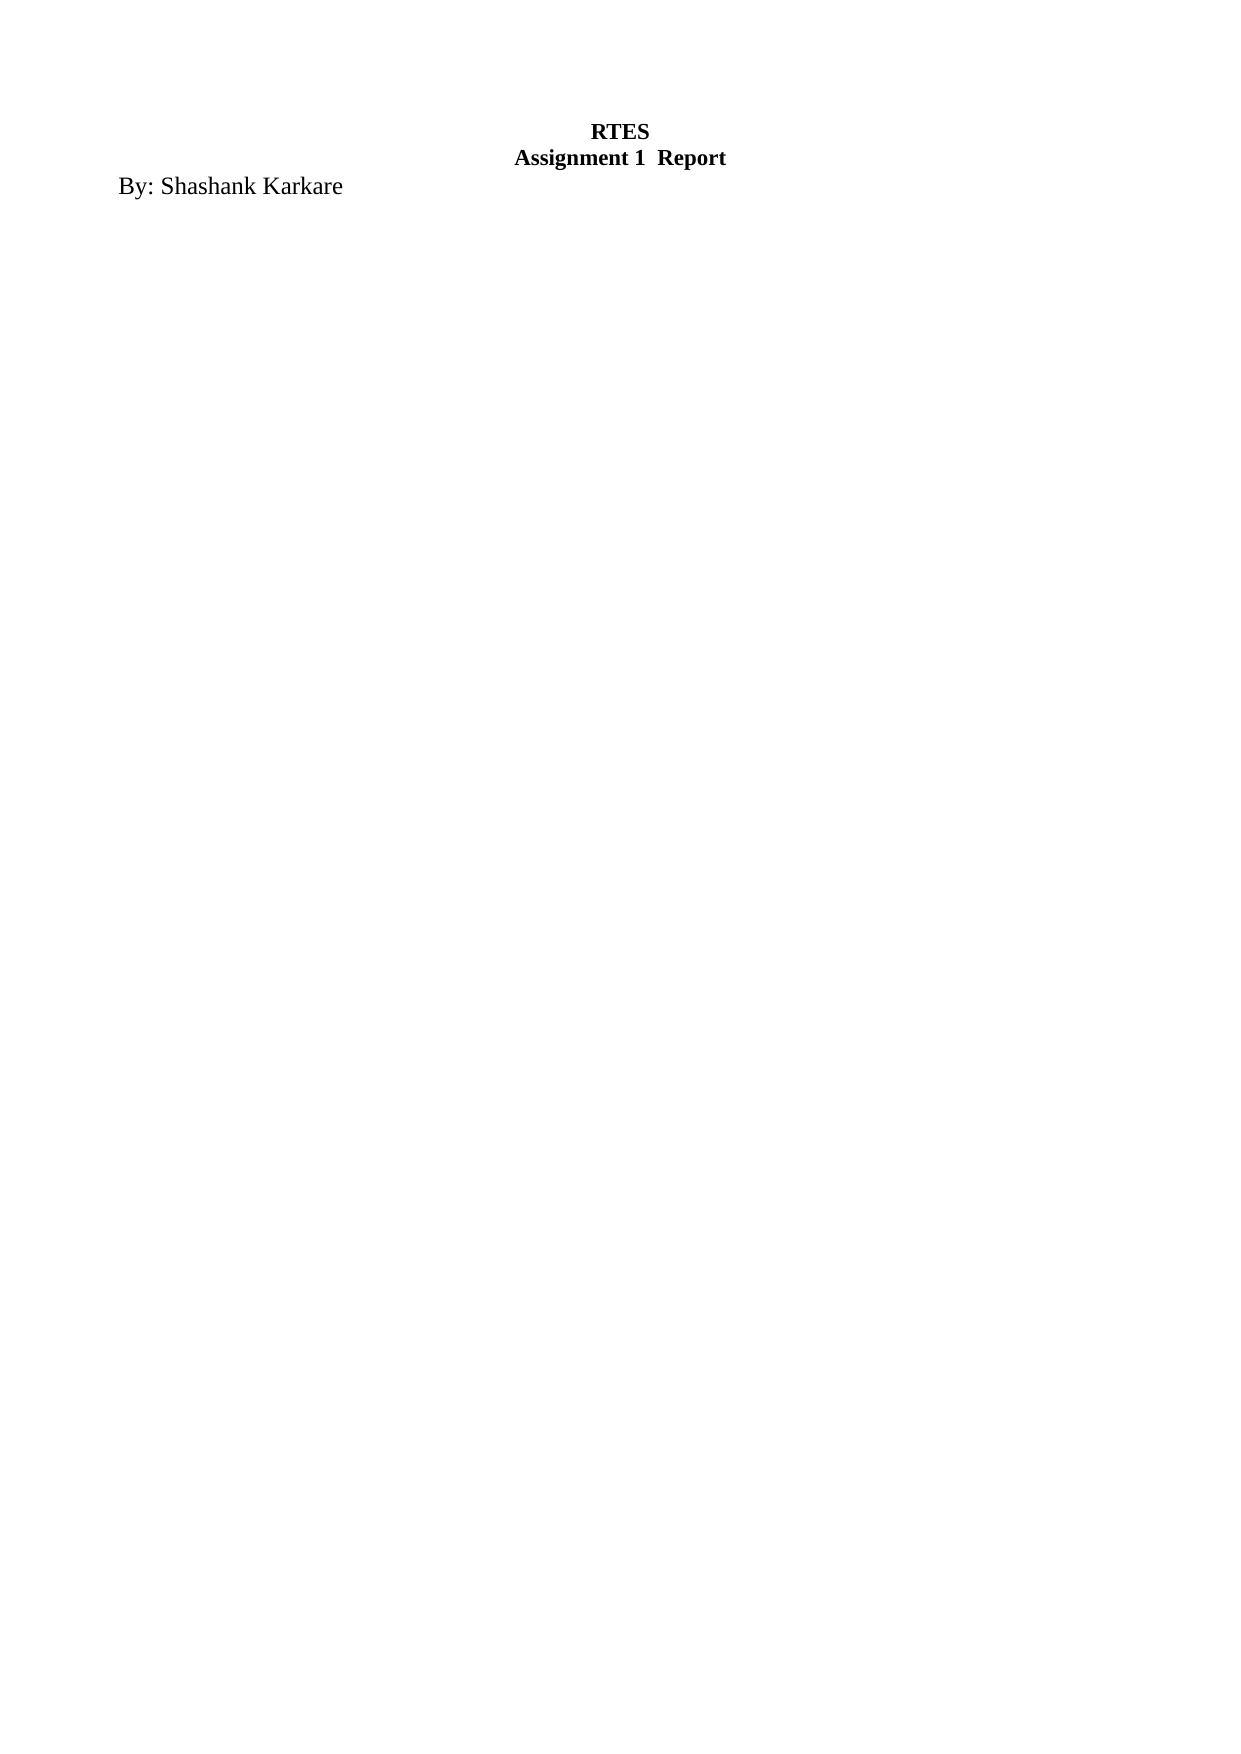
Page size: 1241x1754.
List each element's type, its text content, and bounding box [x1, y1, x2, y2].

text RTES [118, 118, 1122, 144]
text Assignment 1 Report [118, 144, 1122, 171]
text By: Shashank Karkare [118, 171, 1122, 199]
